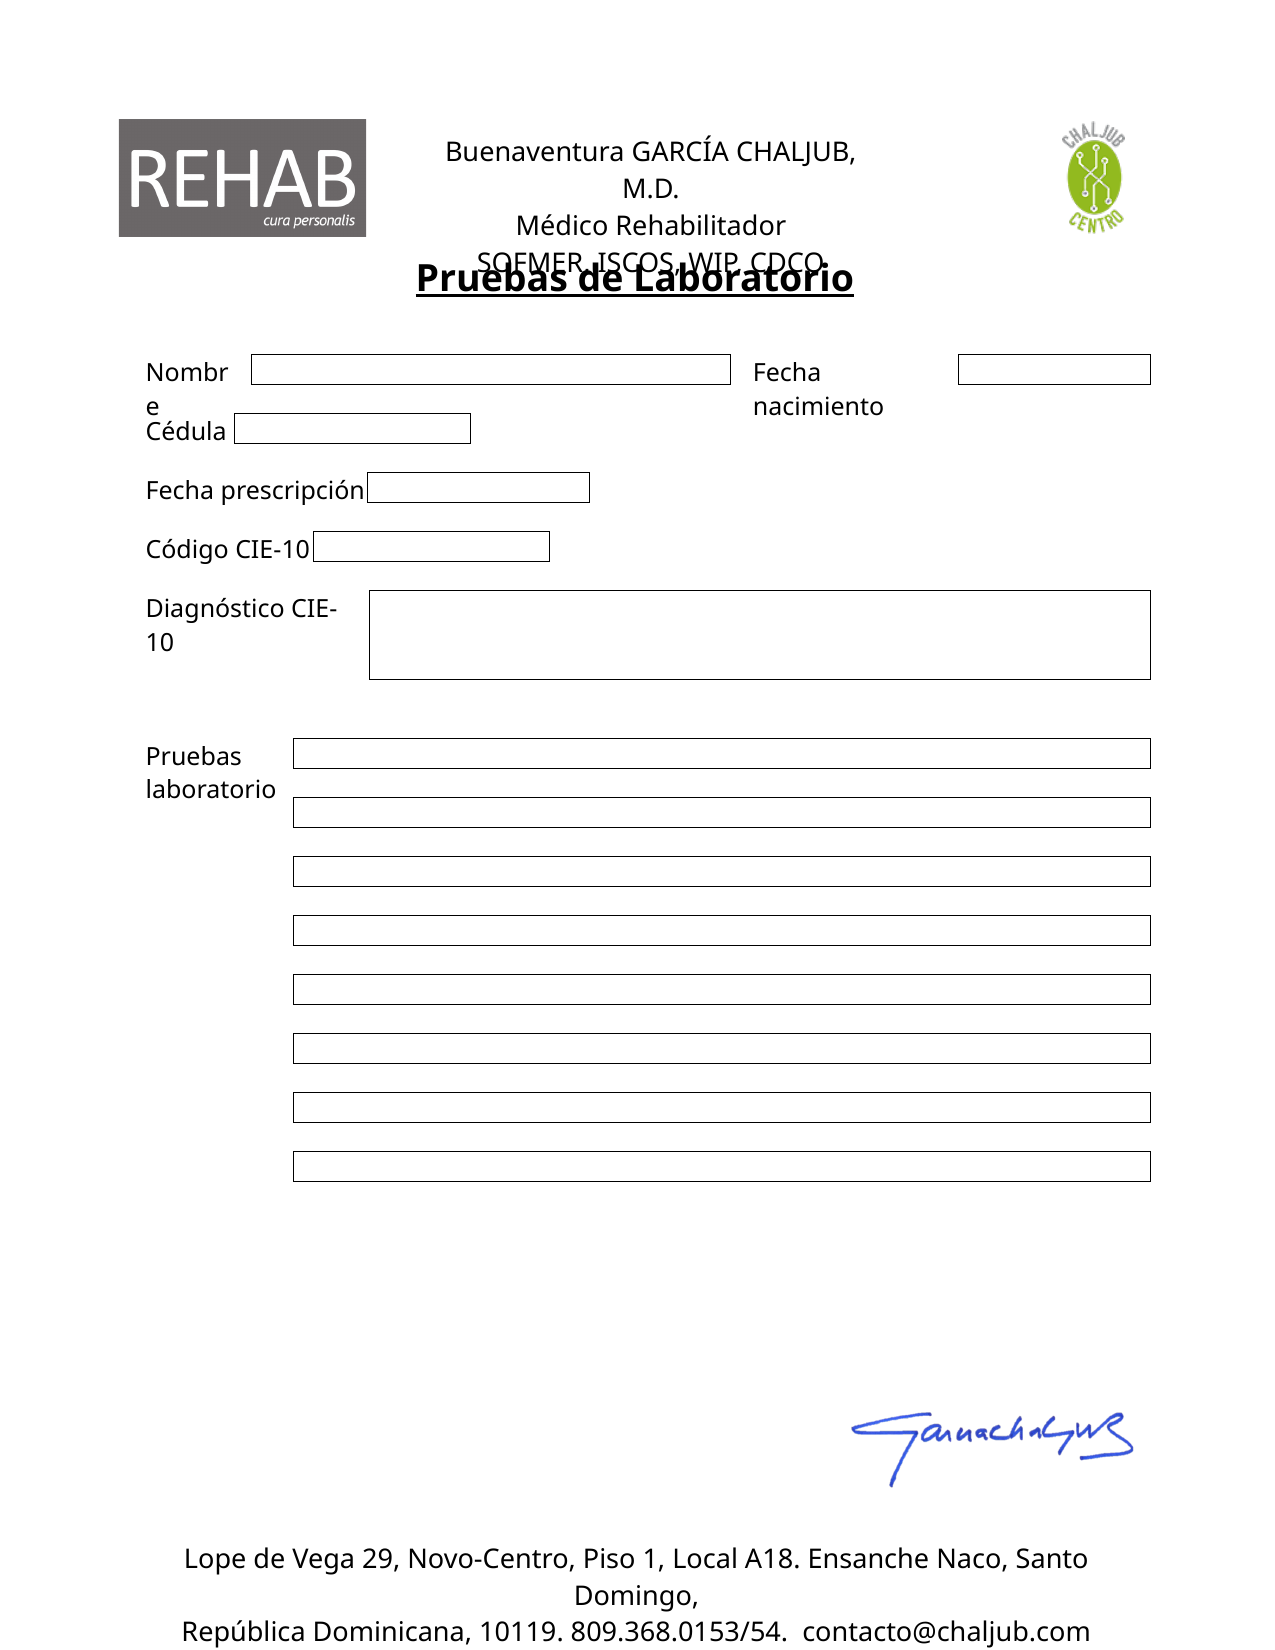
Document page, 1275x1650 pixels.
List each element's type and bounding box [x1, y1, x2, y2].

picture [843, 1387, 1154, 1500]
picture [1034, 118, 1153, 237]
picture [118, 119, 367, 237]
